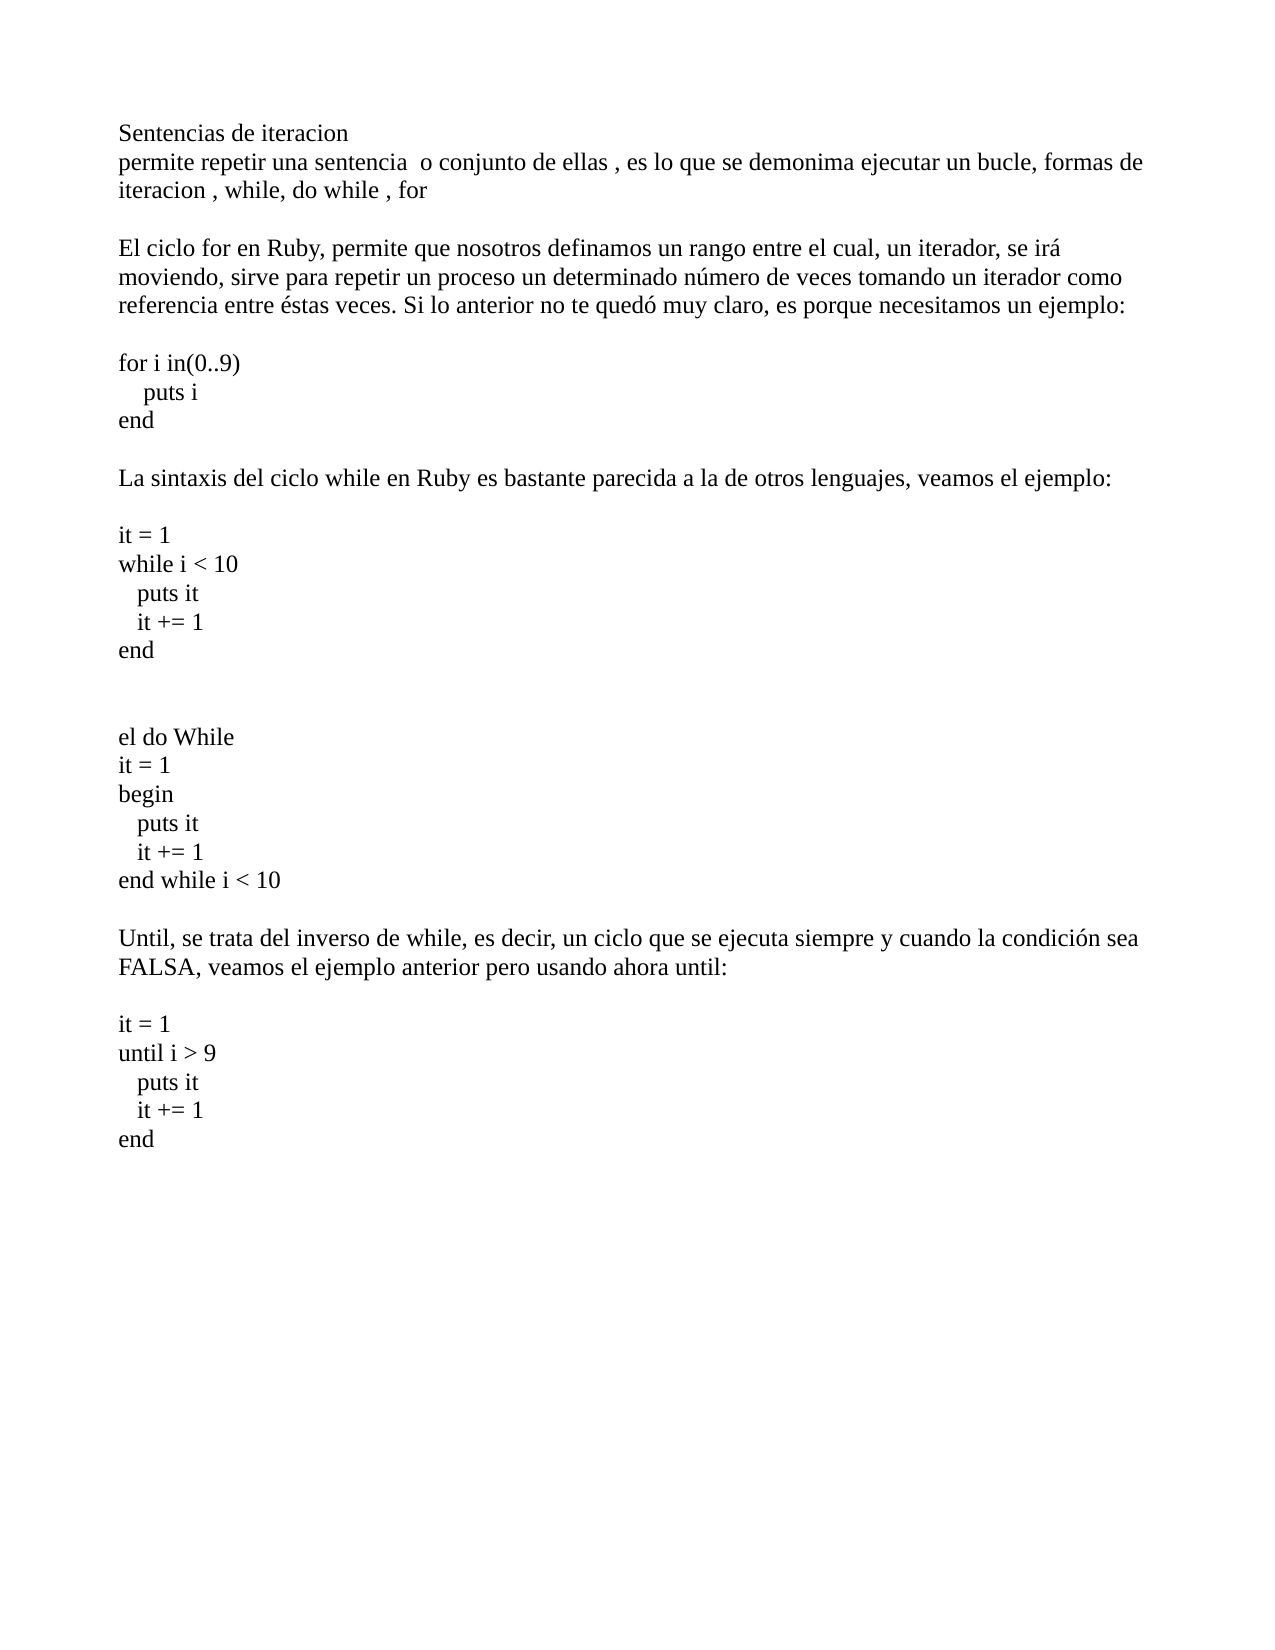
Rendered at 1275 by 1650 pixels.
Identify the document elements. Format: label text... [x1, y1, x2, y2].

text while i < 10 [118, 549, 1157, 578]
text end while i < 10 [118, 866, 1157, 894]
text end [118, 1124, 1157, 1153]
text it += 1 [118, 837, 1157, 866]
text it += 1 [118, 1096, 1157, 1124]
text puts it [118, 578, 1157, 607]
text until i > 9 [118, 1038, 1157, 1067]
text puts it [118, 808, 1157, 837]
text El ciclo for en Ruby, permite que nosotros definamos un rango entre el cual, un iterador, se irá moviendo, sirve para repetir un proceso un determinado número de veces tomando un iterador como referencia entre éstas veces. Si lo anterior no te quedó muy claro, es porque necesitamos un ejemplo: [118, 233, 1157, 319]
text begin [118, 779, 1157, 808]
text el do While [118, 722, 1157, 751]
text end [118, 636, 1157, 664]
text end [118, 406, 1157, 434]
text it = 1 [118, 751, 1157, 779]
text Until, se trata del inverso de while, es decir, un ciclo que se ejecuta siempre y cuando la condición sea FALSA, veamos el ejemplo anterior pero usando ahora until: [118, 923, 1157, 981]
text La sintaxis del ciclo while en Ruby es bastante parecida a la de otros lenguajes, veamos el ejemplo: [118, 463, 1157, 492]
text puts it [118, 1067, 1157, 1096]
text Sentencias de iteracion [118, 118, 1157, 147]
text it += 1 [118, 607, 1157, 636]
text puts i [118, 377, 1157, 406]
text it = 1 [118, 1009, 1157, 1038]
text for i in(0..9) [118, 348, 1157, 377]
text permite repetir una sentencia o conjunto de ellas , es lo que se demonima ejecutar un bucle, formas de iteracion , while, do while , for [118, 147, 1157, 204]
text it = 1 [118, 521, 1157, 549]
